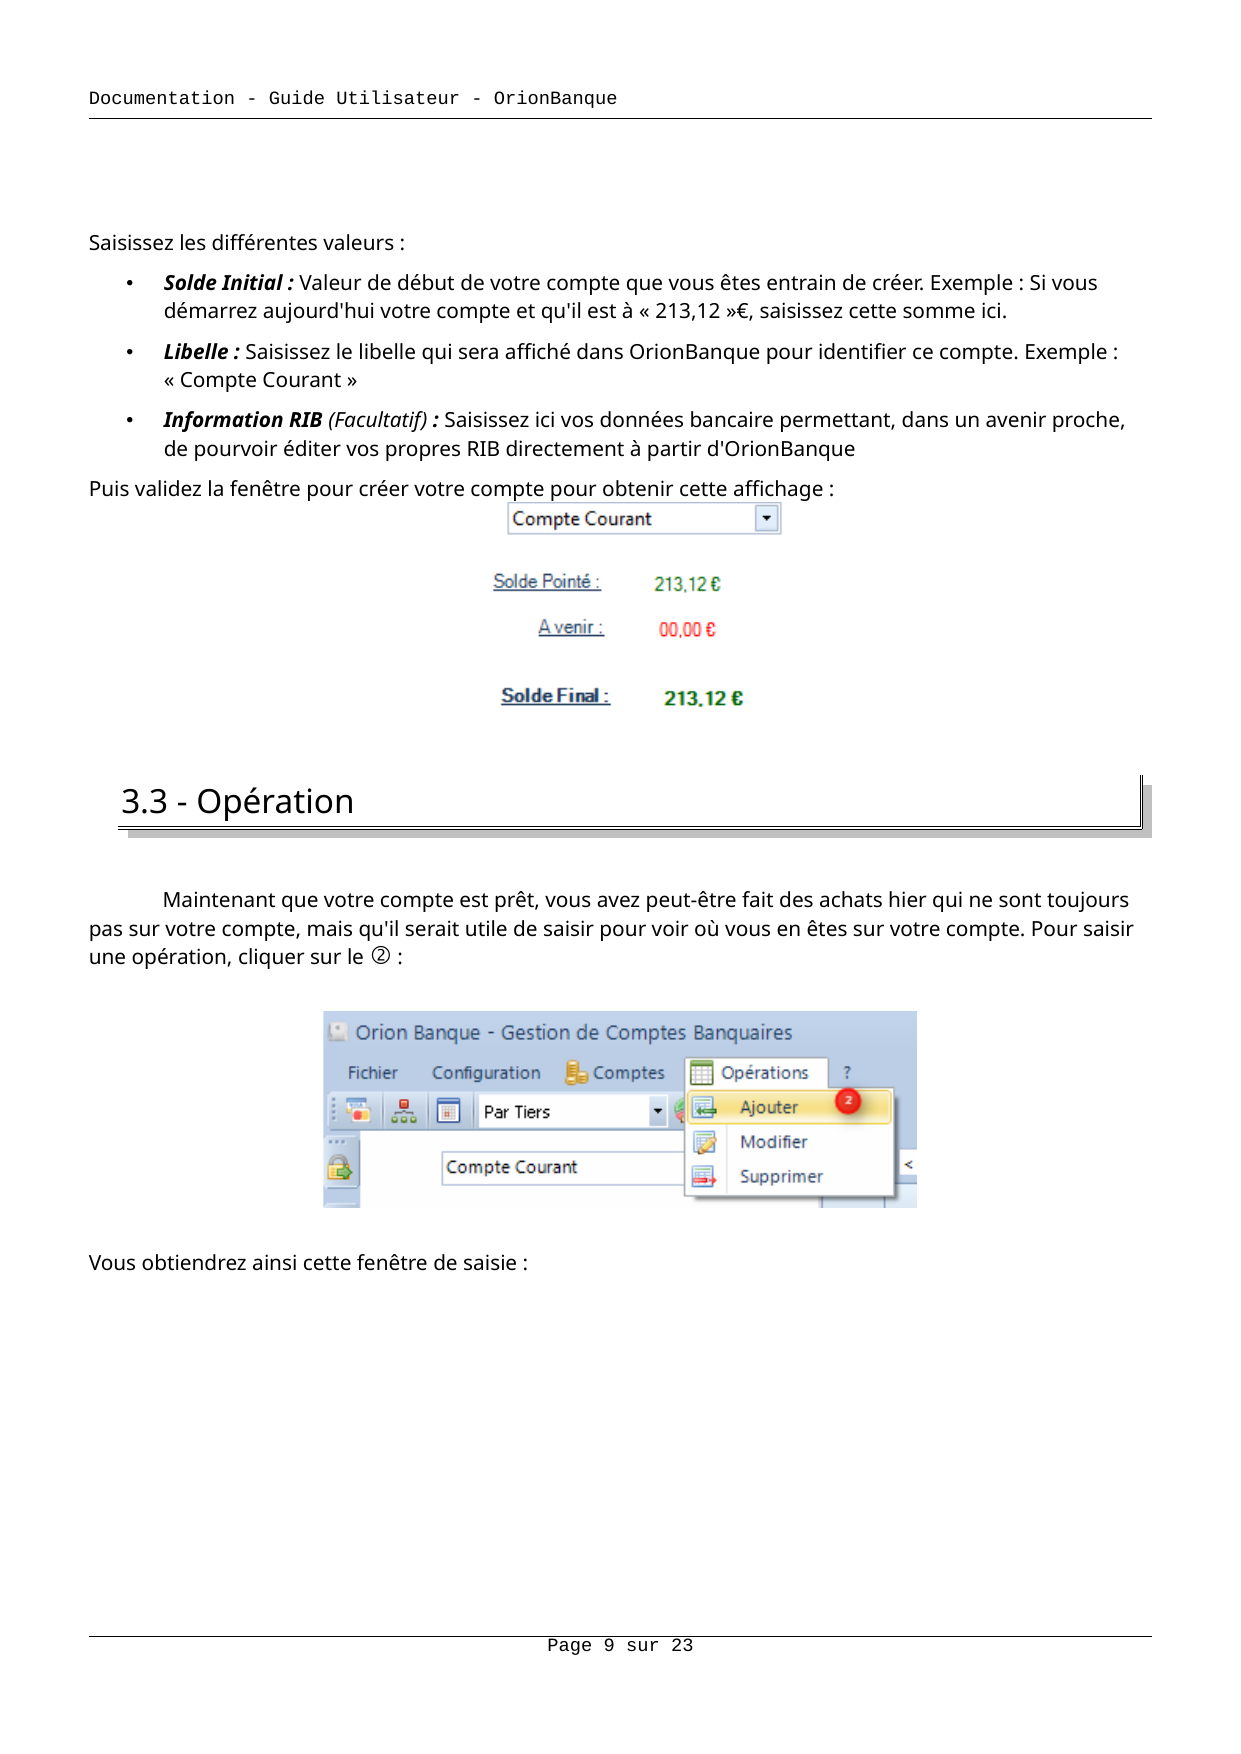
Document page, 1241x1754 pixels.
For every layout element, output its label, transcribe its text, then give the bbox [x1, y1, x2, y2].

subtitle Opération [118, 775, 1140, 826]
text Vous obtiendrez ainsi cette fenêtre de saisie : [88, 1248, 1152, 1276]
text Puis validez la fenêtre pour créer votre compte pour obtenir cette affichage : [88, 474, 1152, 502]
text Saisissez les différentes valeurs : [88, 228, 1152, 256]
picture [323, 1011, 917, 1208]
list Solde Initial : Valeur de début de votre compte que vous êtes entrain de créer. Exemple : Si vous démarrez aujourd'hui votre compte et qu'il est à « 213,12 »€, saisissez cette somme ici. [126, 268, 1152, 325]
picture [434, 502, 807, 729]
text Maintenant que votre compte est prêt, vous avez peut-être fait des achats hier qui ne sont toujours pas sur votre compte, mais qu'il serait utile de saisir pour voir où vous en êtes sur votre compte. Pour saisir une opération, cliquer sur le  : [88, 885, 1152, 971]
list Libelle : Saisissez le libelle qui sera affiché dans OrionBanque pour identifier ce compte. Exemple : « Compte Courant » [126, 337, 1152, 394]
list Information RIB (Facultatif) : Saisissez ici vos données bancaire permettant, dans un avenir proche, de pourvoir éditer vos propres RIB directement à partir d'OrionBanque [126, 405, 1152, 462]
